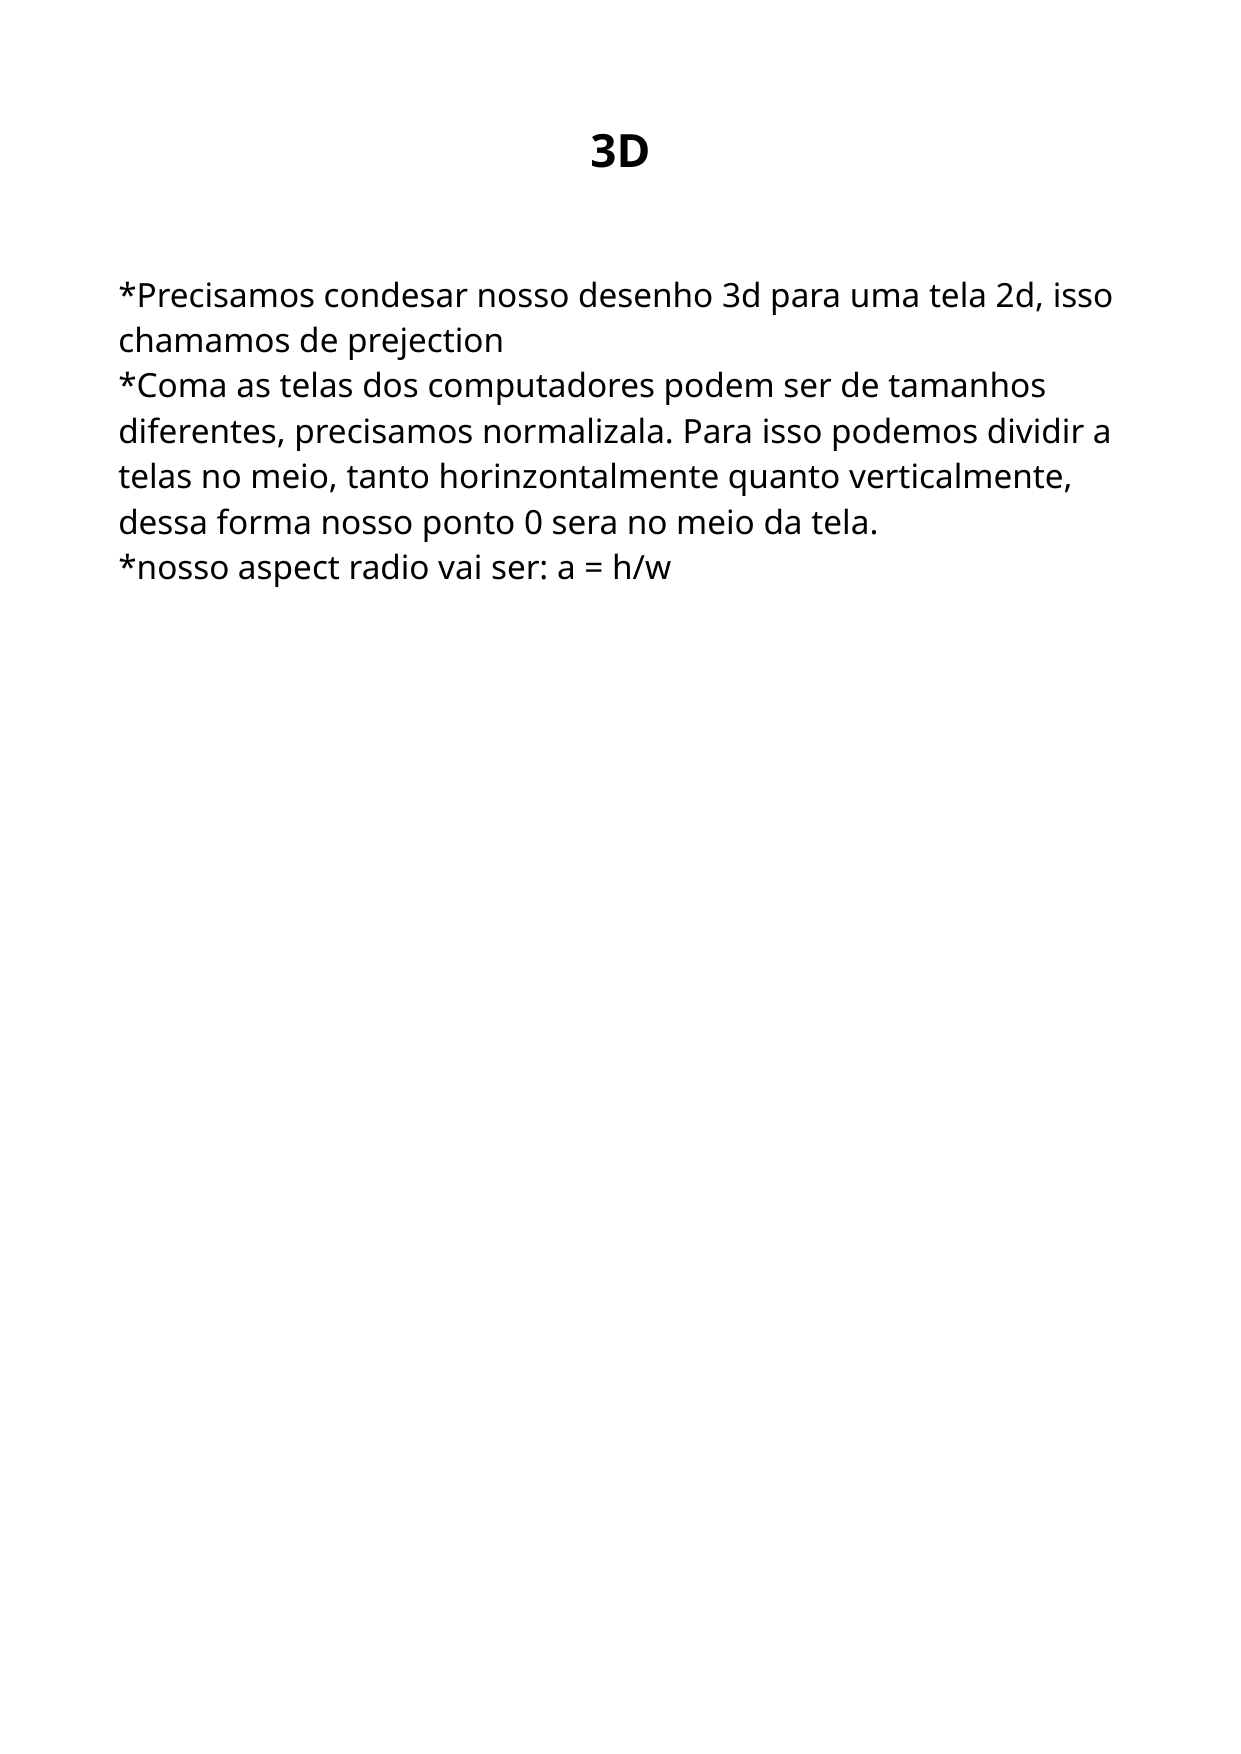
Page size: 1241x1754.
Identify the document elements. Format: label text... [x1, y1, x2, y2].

text 3D [118, 118, 1122, 181]
text *nosso aspect radio vai ser: a = h/w [118, 544, 1122, 589]
text *Coma as telas dos computadores podem ser de tamanhos diferentes, precisamos normalizala. Para isso podemos dividir a telas no meio, tanto horinzontalmente quanto verticalmente, dessa forma nosso ponto 0 sera no meio da tela. [118, 362, 1122, 544]
text *Precisamos condesar nosso desenho 3d para uma tela 2d, isso chamamos de prejection [118, 271, 1122, 362]
